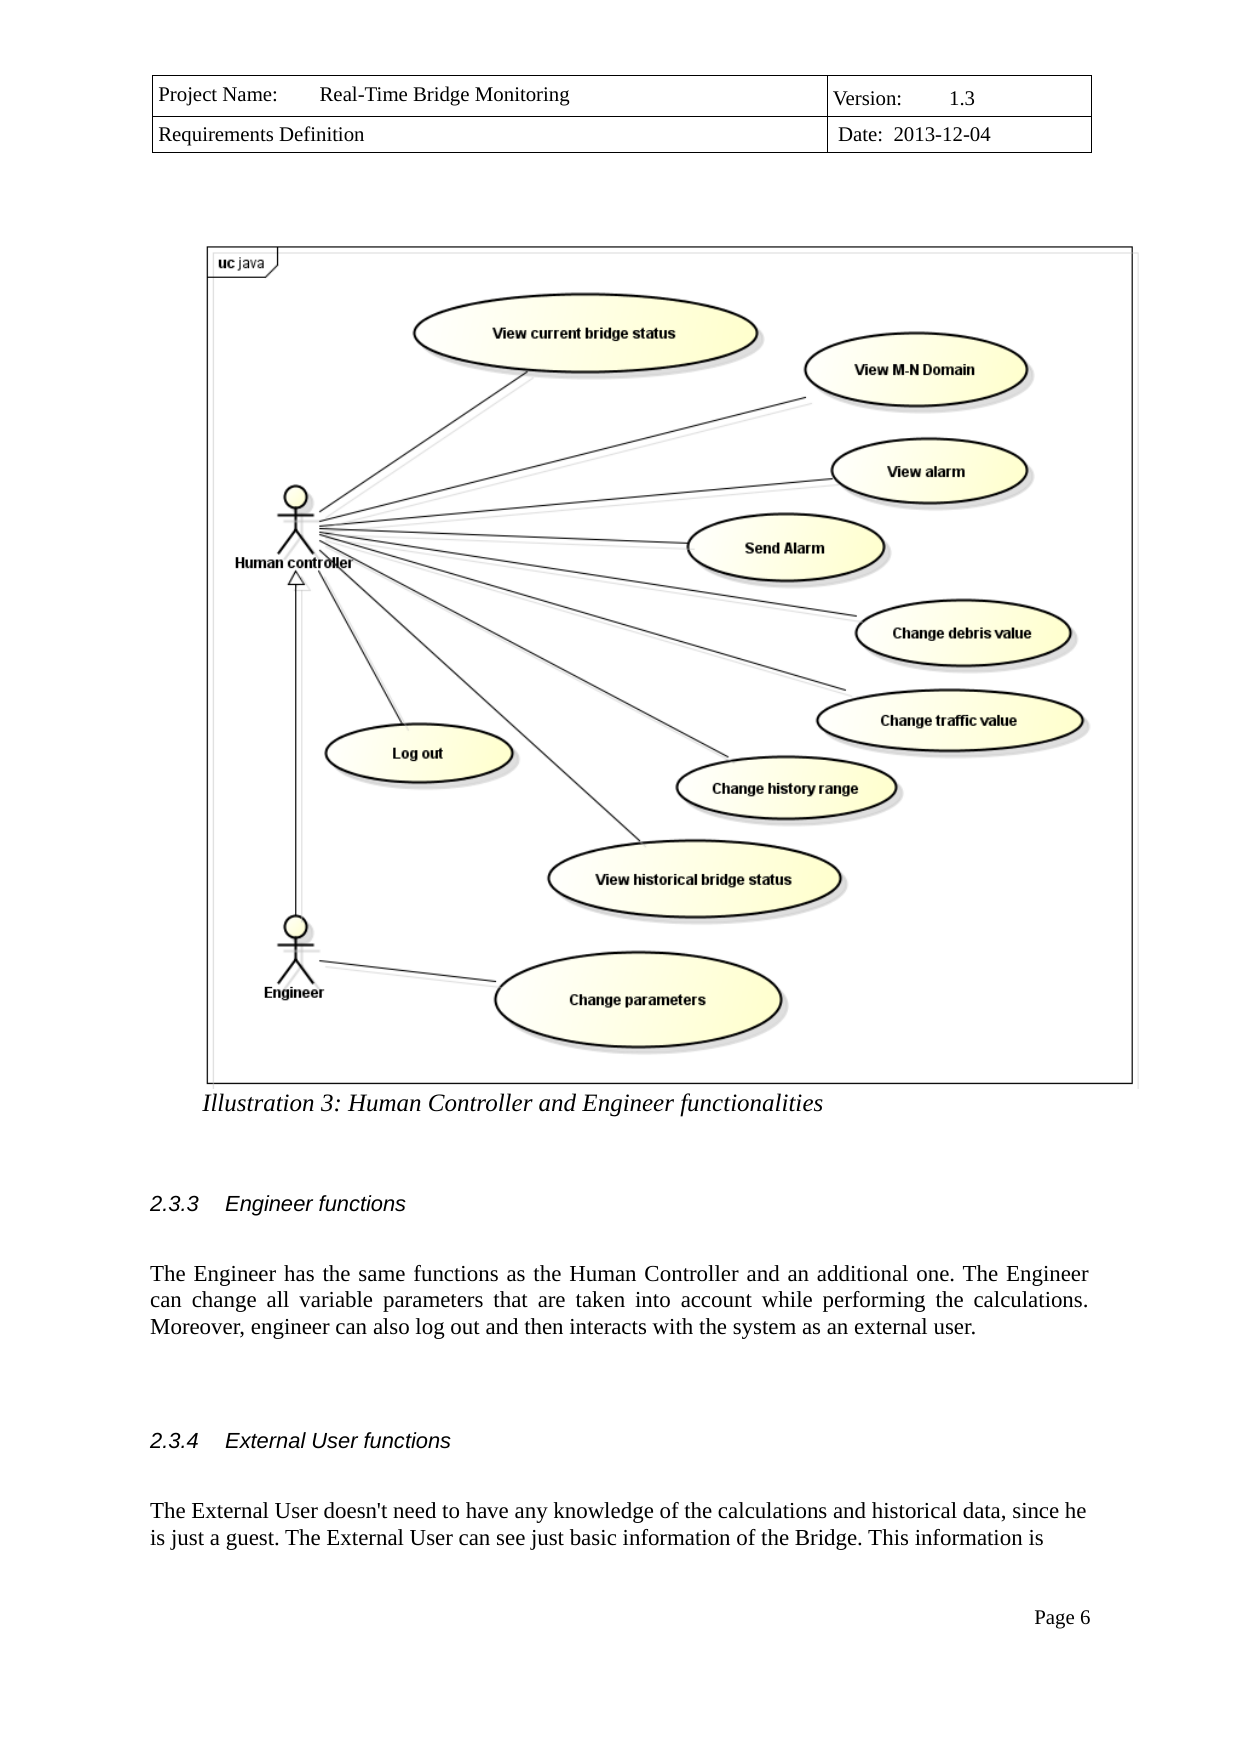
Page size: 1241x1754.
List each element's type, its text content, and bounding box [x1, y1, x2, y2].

subtitle External User functions [150, 1428, 1090, 1453]
subtitle Engineer functions [150, 1191, 1090, 1216]
text The Engineer has the same functions as the Human Controller and an additional one. The Engineer can change all variable parameters that are taken into account while performing the calculations. Moreover, engineer can also log out and then interacts with the system as an external user. [150, 1260, 1090, 1339]
text Illustration 3: Human Controller and Engineer functionalities [202, 1089, 1038, 1117]
text The External User doesn't need to have any knowledge of the calculations and historical data, since he is just a guest. The External User can see just basic information of the Bridge. This information is [150, 1497, 1090, 1550]
picture [202, 244, 1139, 1089]
